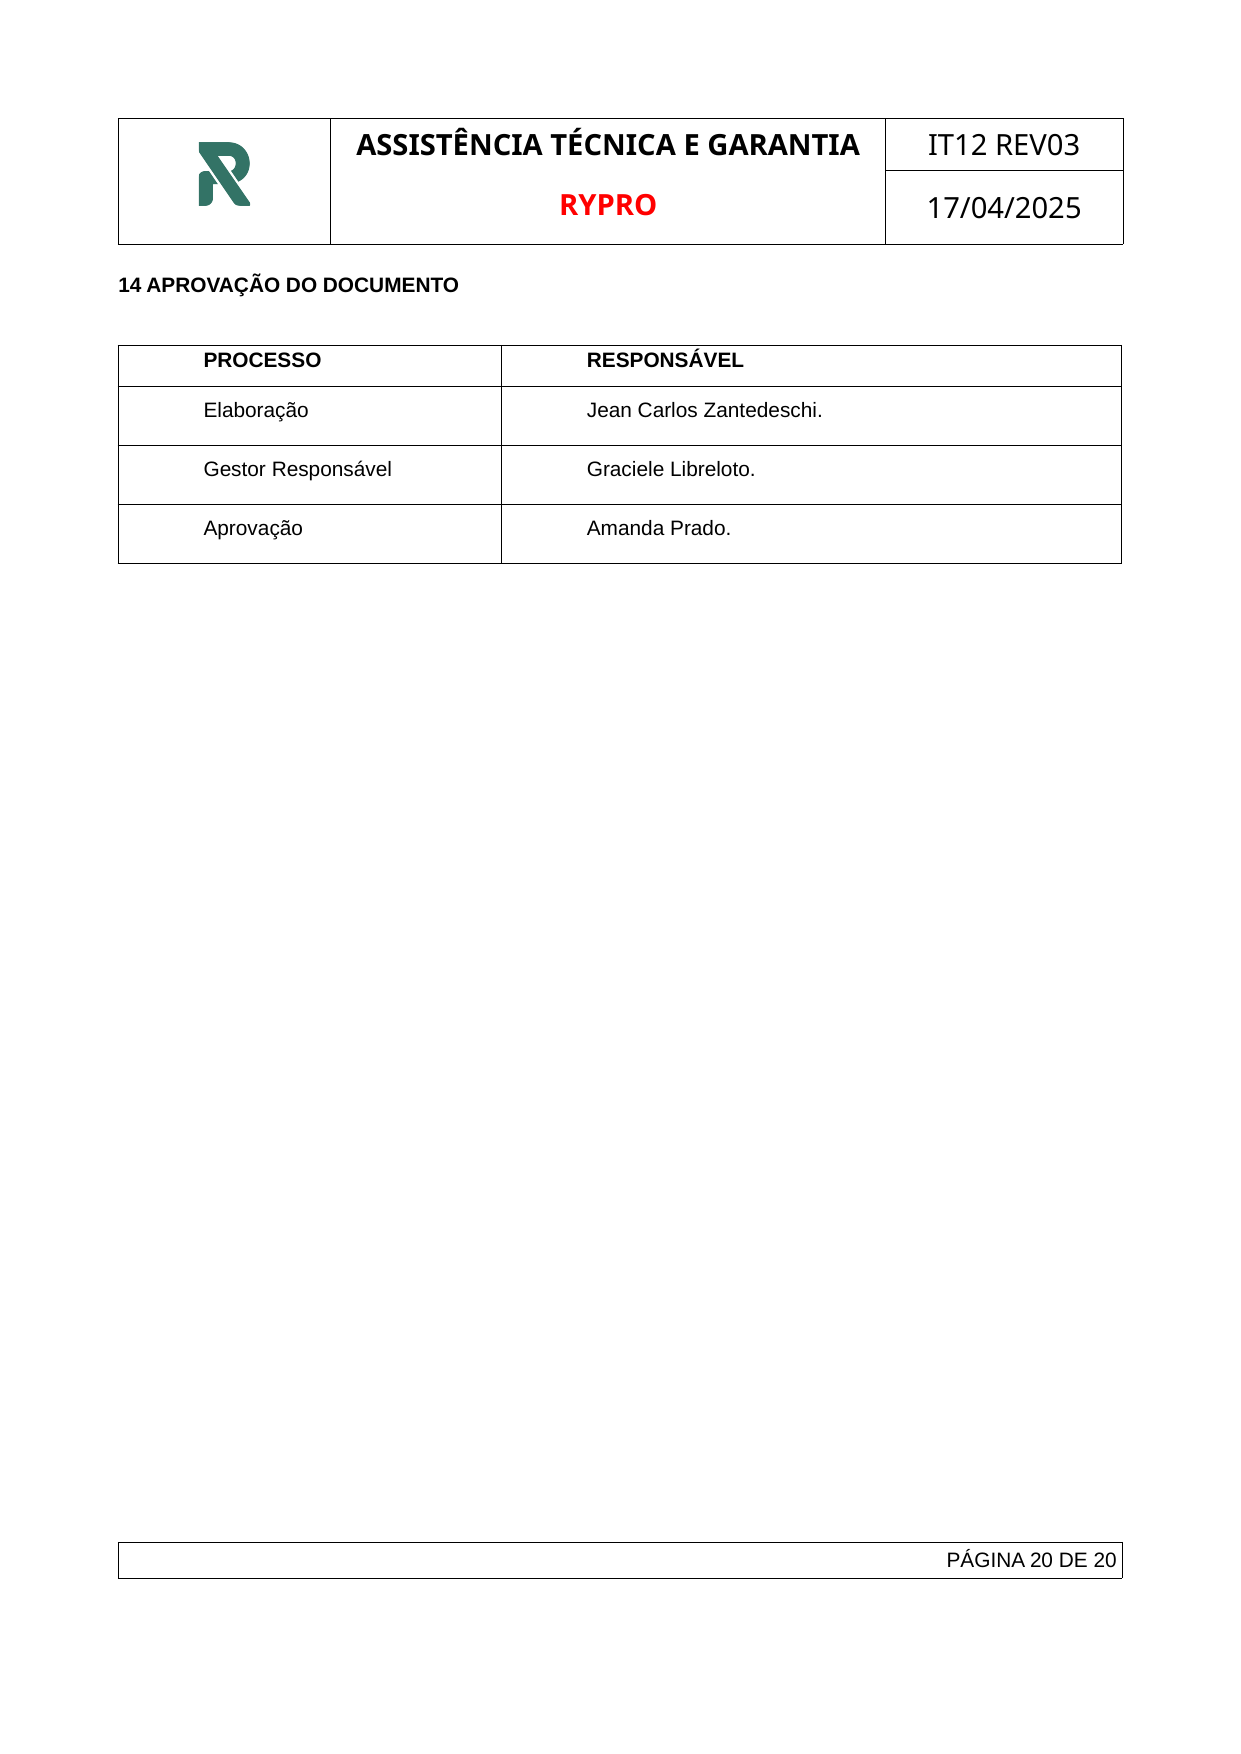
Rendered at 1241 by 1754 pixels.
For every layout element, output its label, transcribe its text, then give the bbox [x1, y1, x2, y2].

table_header RESPONSÁVEL [502, 346, 1121, 386]
text 14 APROVAÇÃO DO DOCUMENTO [118, 273, 1122, 297]
table_cell Gestor Responsável [119, 446, 501, 504]
table_cell Jean Carlos Zantedeschi. [502, 387, 1121, 445]
table_cell Aprovação [119, 505, 501, 563]
table_header PROCESSO [119, 346, 501, 386]
table_cell Graciele Libreloto. [502, 446, 1121, 504]
table_cell Elaboração [119, 387, 501, 445]
table_cell Amanda Prado. [502, 505, 1121, 563]
